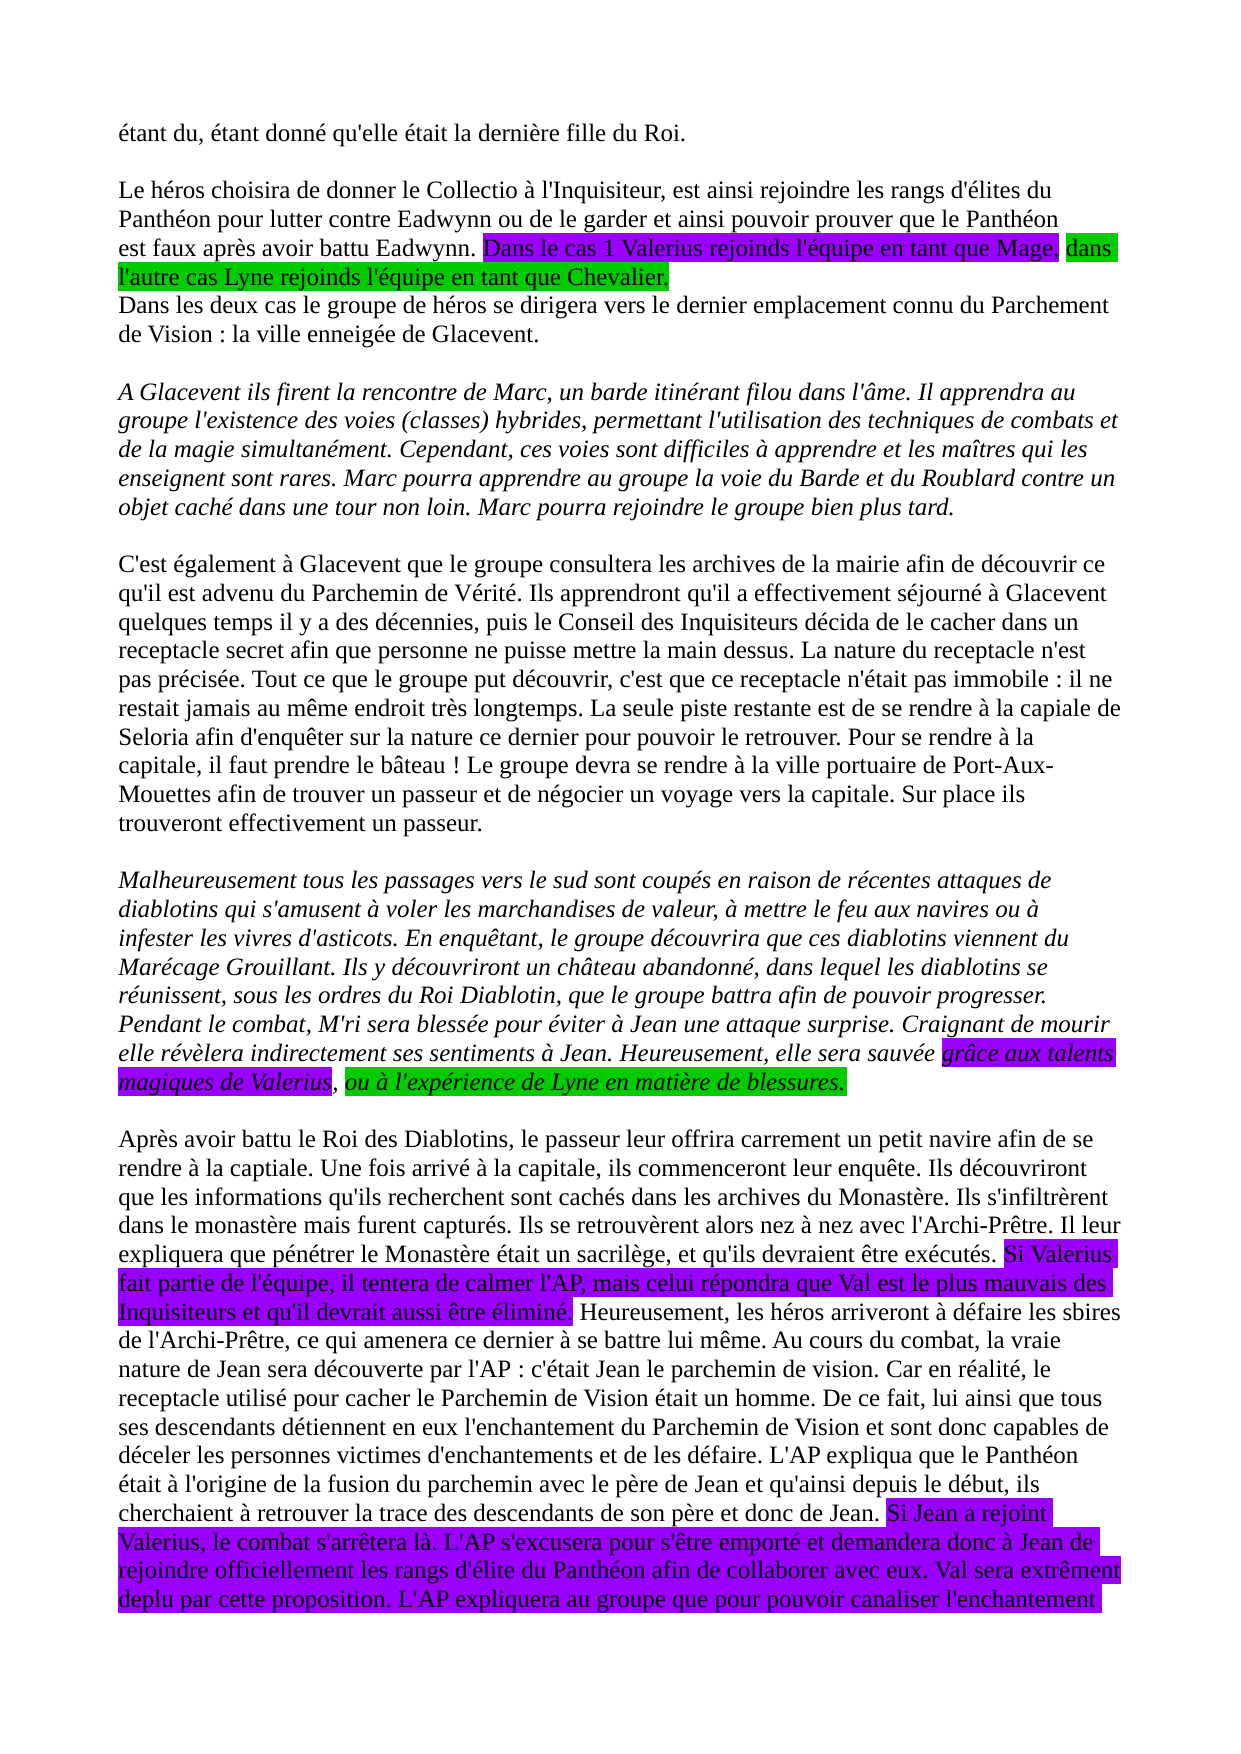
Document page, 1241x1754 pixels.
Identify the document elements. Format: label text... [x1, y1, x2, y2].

text A Glacevent ils firent la rencontre de Marc, un barde itinérant filou dans l'âme. Il apprendra au groupe l'existence des voies (classes) hybrides, permettant l'utilisation des techniques de combats et de la magie simultanément. Cependant, ces voies sont difficiles à apprendre et les maîtres qui les enseignent sont rares. Marc pourra apprendre au groupe la voie du Barde et du Roublard contre un objet caché dans une tour non loin. Marc pourra rejoindre le groupe bien plus tard. [118, 377, 1122, 521]
text est faux après avoir battu Eadwynn. Dans le cas 1 Valerius rejoinds l'équipe en tant que Mage, dans l'autre cas Lyne rejoinds l'équipe en tant que Chevalier. [118, 233, 1122, 291]
text C'est également à Glacevent que le groupe consultera les archives de la mairie afin de découvrir ce qu'il est advenu du Parchemin de Vérité. Ils apprendront qu'il a effectivement séjourné à Glacevent quelques temps il y a des décennies, puis le Conseil des Inquisiteurs décida de le cacher dans un receptacle secret afin que personne ne puisse mettre la main dessus. La nature du receptacle n'est pas précisée. Tout ce que le groupe put découvrir, c'est que ce receptacle n'était pas immobile : il ne restait jamais au même endroit très longtemps. La seule piste restante est de se rendre à la capiale de [118, 549, 1122, 722]
text étant du, étant donné qu'elle était la dernière fille du Roi. [118, 118, 1122, 147]
text Malheureusement tous les passages vers le sud sont coupés en raison de récentes attaques de diablotins qui s'amusent à voler les marchandises de valeur, à mettre le feu aux navires ou à infester les vivres d'asticots. En enquêtant, le groupe découvrira que ces diablotins viennent du Marécage Grouillant. Ils y découvriront un château abandonné, dans lequel les diablotins se réunissent, sous les ordres du Roi Diablotin, que le groupe battra afin de pouvoir progresser. Pendant le combat, M'ri sera blessée pour éviter à Jean une attaque surprise. Craignant de mourir elle révèlera indirectement ses sentiments à Jean. Heureusement, elle sera sauvée grâce aux talents magiques de Valerius, ou à l'expérience de Lyne en matière de blessures. [118, 866, 1122, 1096]
text Après avoir battu le Roi des Diablotins, le passeur leur offrira carrement un petit navire afin de se rendre à la captiale. Une fois arrivé à la capitale, ils commenceront leur enquête. Ils découvriront que les informations qu'ils recherchent sont cachés dans les archives du Monastère. Ils s'infiltrèrent dans le monastère mais furent capturés. Ils se retrouvèrent alors nez à nez avec l'Archi-Prêtre. Il leur expliquera que pénétrer le Monastère était un sacrilège, et qu'ils devraient être exécutés. Si Valerius fait partie de l'équipe, il tentera de calmer l'AP, mais celui répondra que Val est le plus mauvais des Inquisiteurs et qu'il devrait aussi être éliminé. Heureusement, les héros arriveront à défaire les sbires de l'Archi-Prêtre, ce qui amenera ce dernier à se battre lui même. Au cours du combat, la vraie nature de Jean sera découverte par l'AP : c'était Jean le parchemin de vision. Car en réalité, le receptacle utilisé pour cacher le Parchemin de Vision était un homme. De ce fait, lui ainsi que tous ses descendants détiennent en eux l'enchantement du Parchemin de Vision et sont donc capables de déceler les personnes victimes d'enchantements et de les défaire. L'AP expliqua que le Panthéon était à l'origine de la fusion du parchemin avec le père de Jean et qu'ainsi depuis le début, ils cherchaient à retrouver la trace des descendants de son père et donc de Jean. Si Jean a rejoint Valerius, le combat s'arrêtera là. L'AP s'excusera pour s'être emporté et demandera donc à Jean de rejoindre officiellement les rangs d'élite du Panthéon afin de collaborer avec eux. Val sera extrêment deplu par cette proposition. L'AP expliquera au groupe que pour pouvoir canaliser l'enchantement [118, 1124, 1122, 1613]
text Le héros choisira de donner le Collectio à l'Inquisiteur, est ainsi rejoindre les rangs d'élites du Panthéon pour lutter contre Eadwynn ou de le garder et ainsi pouvoir prouver que le Panthéon [118, 176, 1122, 233]
text Seloria afin d'enquêter sur la nature ce dernier pour pouvoir le retrouver. Pour se rendre à la capitale, il faut prendre le bâteau ! Le groupe devra se rendre à la ville portuaire de Port-Aux-Mouettes afin de trouver un passeur et de négocier un voyage vers la capitale. Sur place ils trouveront effectivement un passeur. [118, 722, 1122, 837]
text Dans les deux cas le groupe de héros se dirigera vers le dernier emplacement connu du Parchement de Vision : la ville enneigée de Glacevent. [118, 291, 1122, 348]
